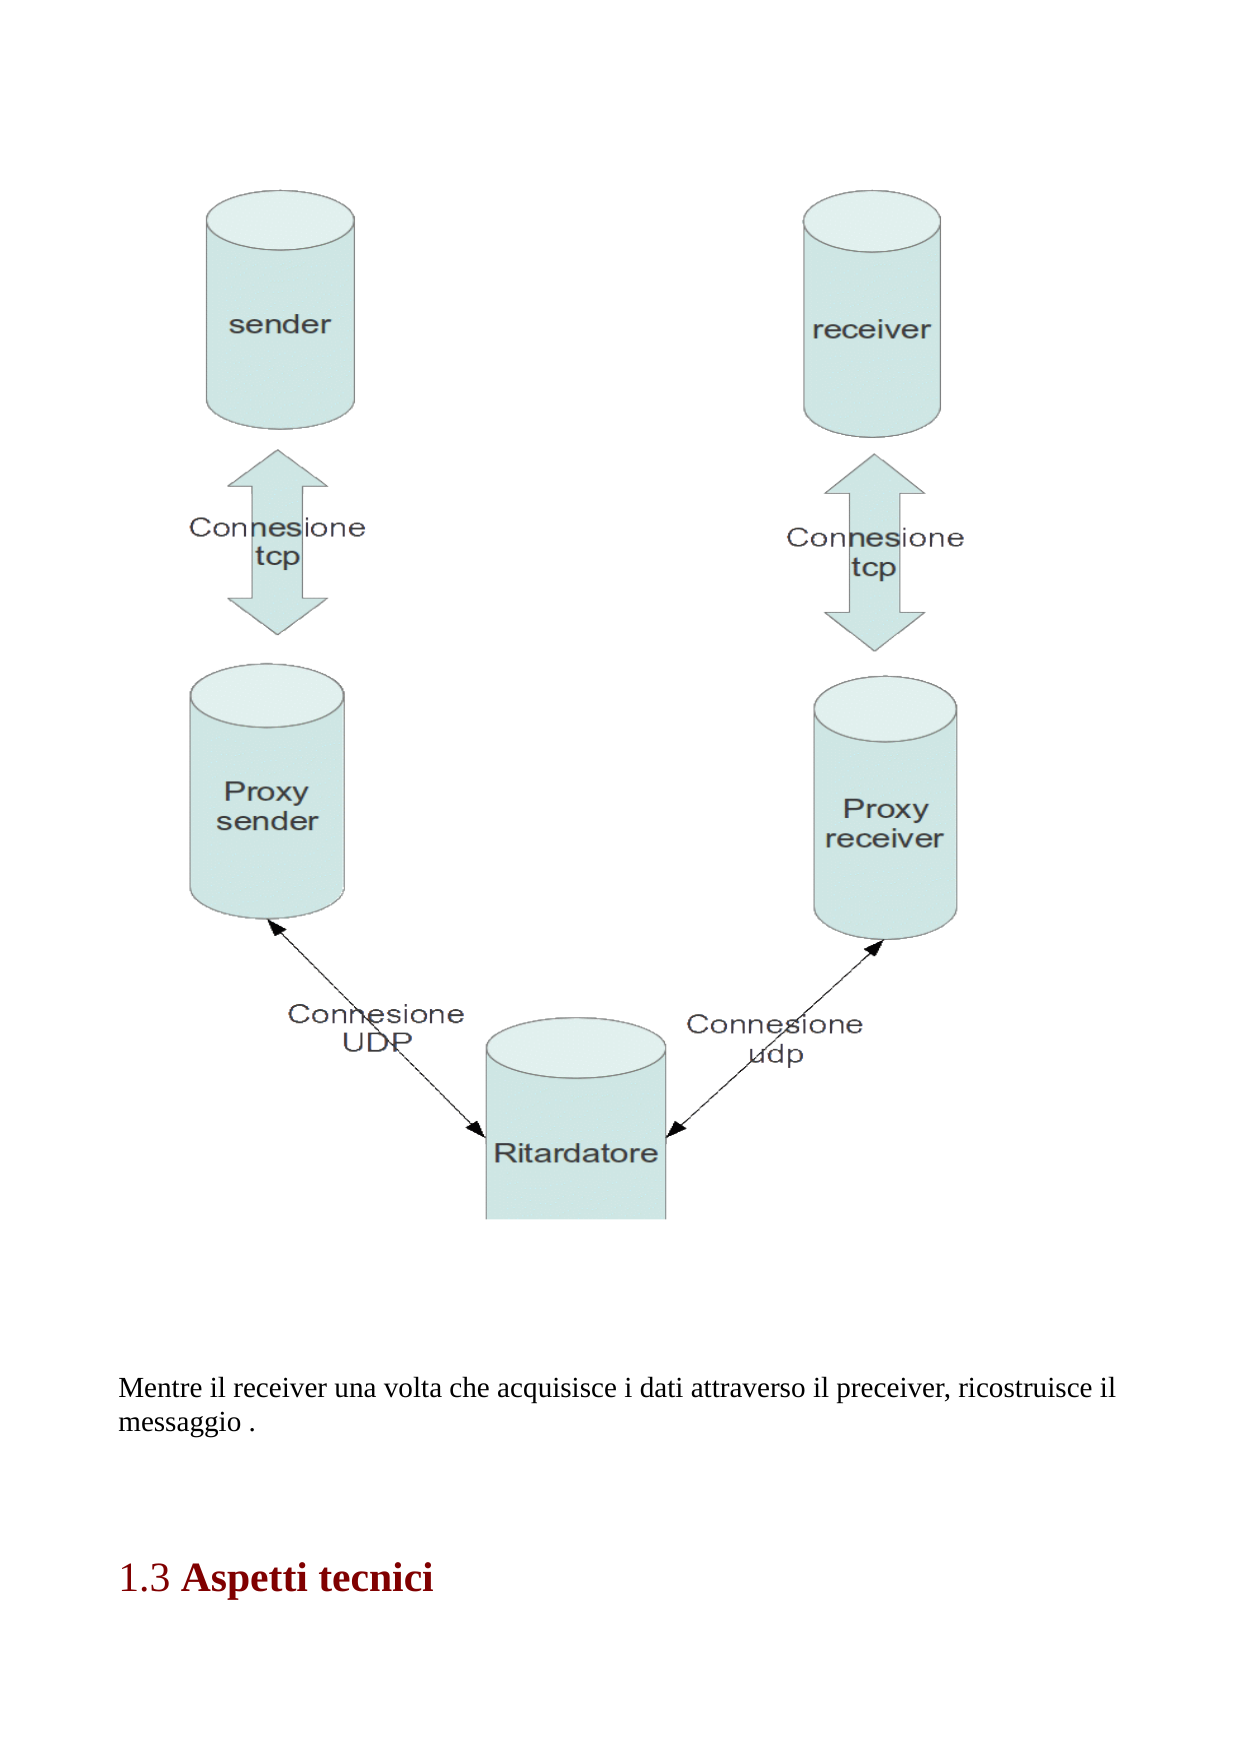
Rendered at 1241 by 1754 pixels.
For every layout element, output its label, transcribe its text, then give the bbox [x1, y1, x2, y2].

text Mentre il receiver una volta che acquisisce i dati attraverso il preceiver, ricostruisce il messaggio . [118, 1370, 1122, 1437]
text 1.3 Aspetti tecnici [118, 1552, 1122, 1600]
picture [116, 120, 1121, 1261]
